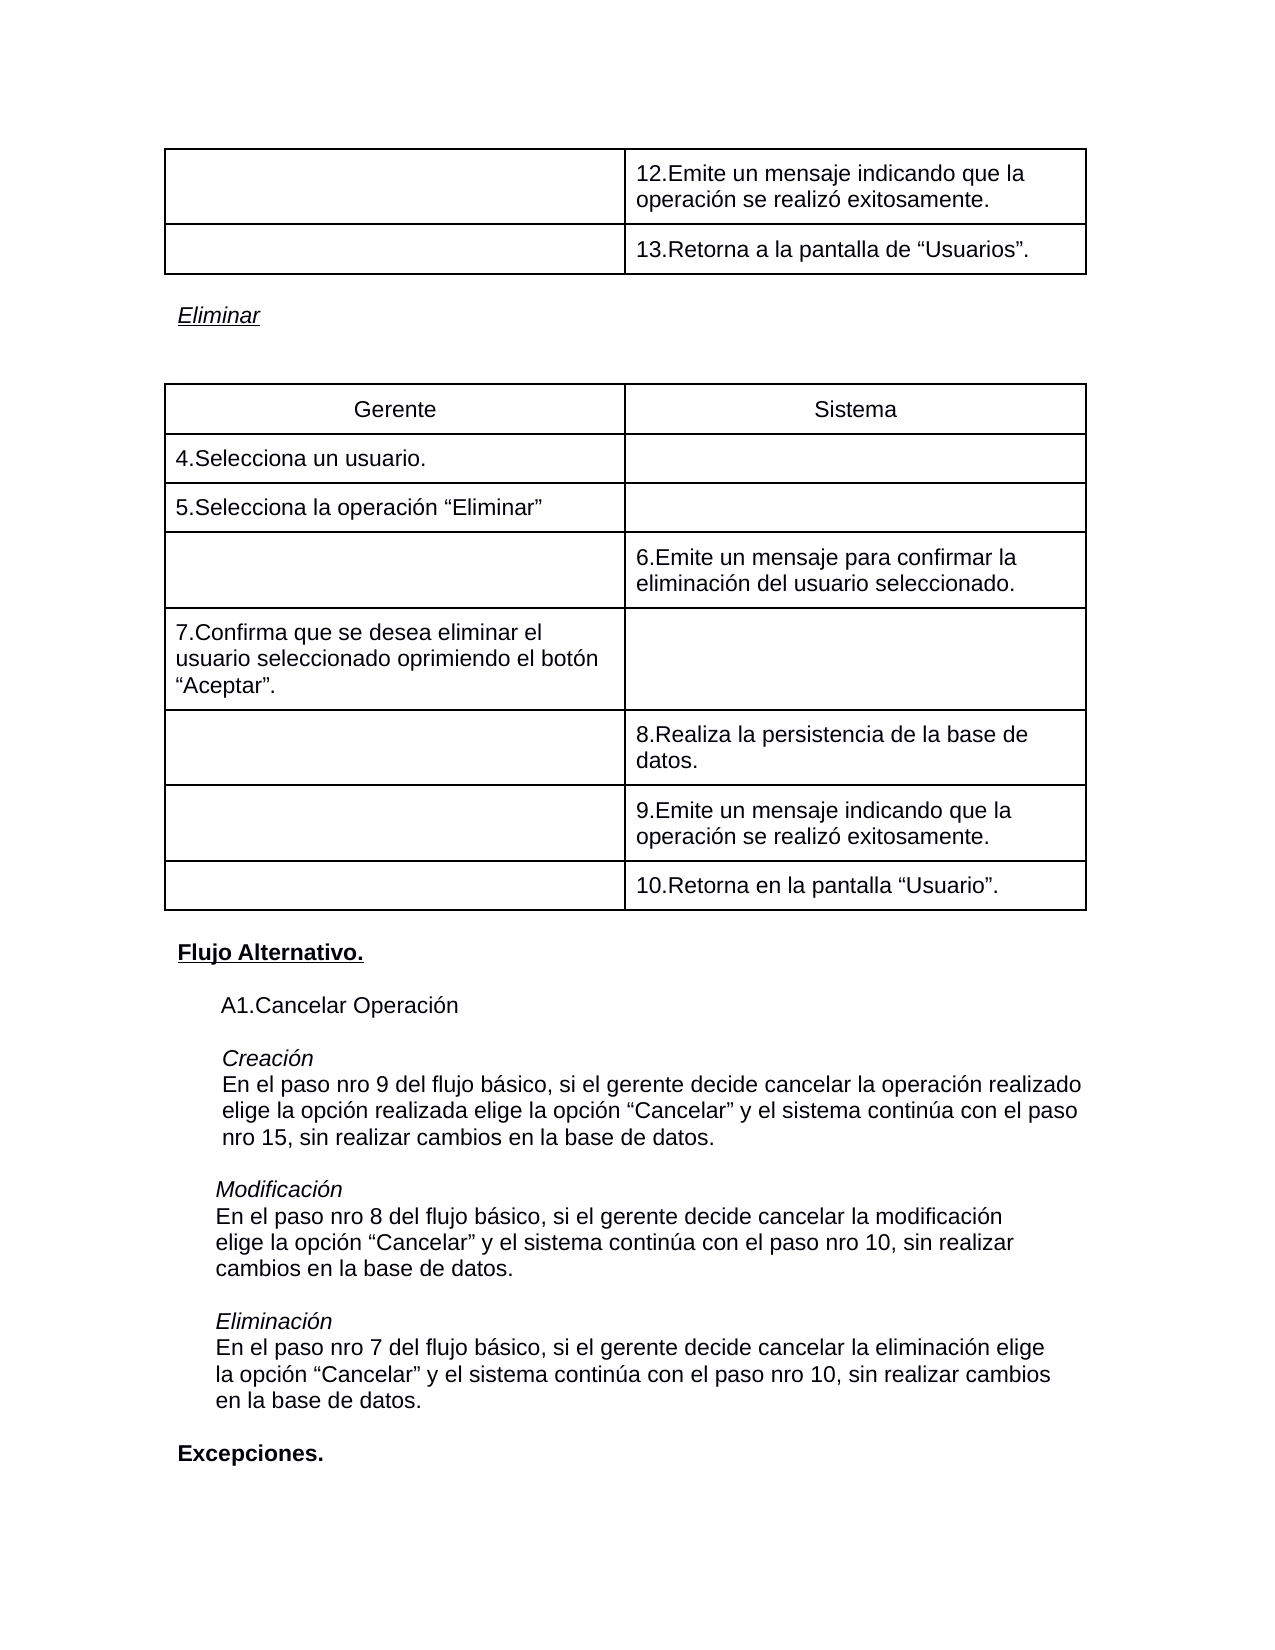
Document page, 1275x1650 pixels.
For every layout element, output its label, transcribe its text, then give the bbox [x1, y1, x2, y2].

text En el paso nro 8 del flujo básico, si el gerente decide cancelar la modificación [177, 1203, 1098, 1229]
text Eliminación [177, 1308, 1098, 1334]
table_cell 5.Selecciona la operación “Eliminar” [166, 484, 624, 531]
table_cell 12.Emite un mensaje indicando que la operación se realizó exitosamente. [626, 150, 1085, 223]
table_cell [166, 150, 624, 223]
text Modificación [177, 1176, 1098, 1203]
text A1.Cancelar Operación [177, 992, 1098, 1018]
text Flujo Alternativo. [177, 939, 1098, 965]
table_cell [626, 484, 1085, 531]
text elige la opción “Cancelar” y el sistema continúa con el paso nro 10, sin realizar [177, 1229, 1098, 1255]
table_cell 8.Realiza la persistencia de la base de datos. [626, 711, 1085, 784]
table_cell [626, 435, 1085, 482]
text nro 15, sin realizar cambios en la base de datos. [177, 1123, 1098, 1150]
table_cell 7.Confirma que se desea eliminar el usuario seleccionado oprimiendo el botón “Aceptar”. [166, 609, 624, 708]
table_cell [166, 711, 624, 784]
table_cell 10.Retorna en la pantalla “Usuario”. [626, 862, 1085, 909]
table_cell 13.Retorna a la pantalla de “Usuarios”. [626, 225, 1085, 272]
table_cell 9.Emite un mensaje indicando que la operación se realizó exitosamente. [626, 786, 1085, 860]
table_header Sistema [626, 385, 1085, 432]
table_cell [166, 225, 624, 272]
text cambios en la base de datos. [177, 1255, 1098, 1282]
text Eliminar [177, 302, 1098, 329]
text En el paso nro 7 del flujo básico, si el gerente decide cancelar la eliminación elige [177, 1334, 1098, 1361]
text elige la opción realizada elige la opción “Cancelar” y el sistema continúa con el paso [177, 1097, 1098, 1123]
table_header Gerente [166, 385, 624, 432]
table_cell 6.Emite un mensaje para confirmar la eliminación del usuario seleccionado. [626, 533, 1085, 607]
text Creación [177, 1044, 1098, 1071]
text Excepciones. [177, 1440, 1098, 1466]
text En el paso nro 9 del flujo básico, si el gerente decide cancelar la operación realizado [177, 1071, 1098, 1097]
table_cell [626, 609, 1085, 708]
table_cell [166, 533, 624, 607]
text en la base de datos. [177, 1387, 1098, 1413]
table_cell [166, 862, 624, 909]
table_cell [166, 786, 624, 860]
table_cell 4.Selecciona un usuario. [166, 435, 624, 482]
text la opción “Cancelar” y el sistema continúa con el paso nro 10, sin realizar cambios [177, 1361, 1098, 1387]
